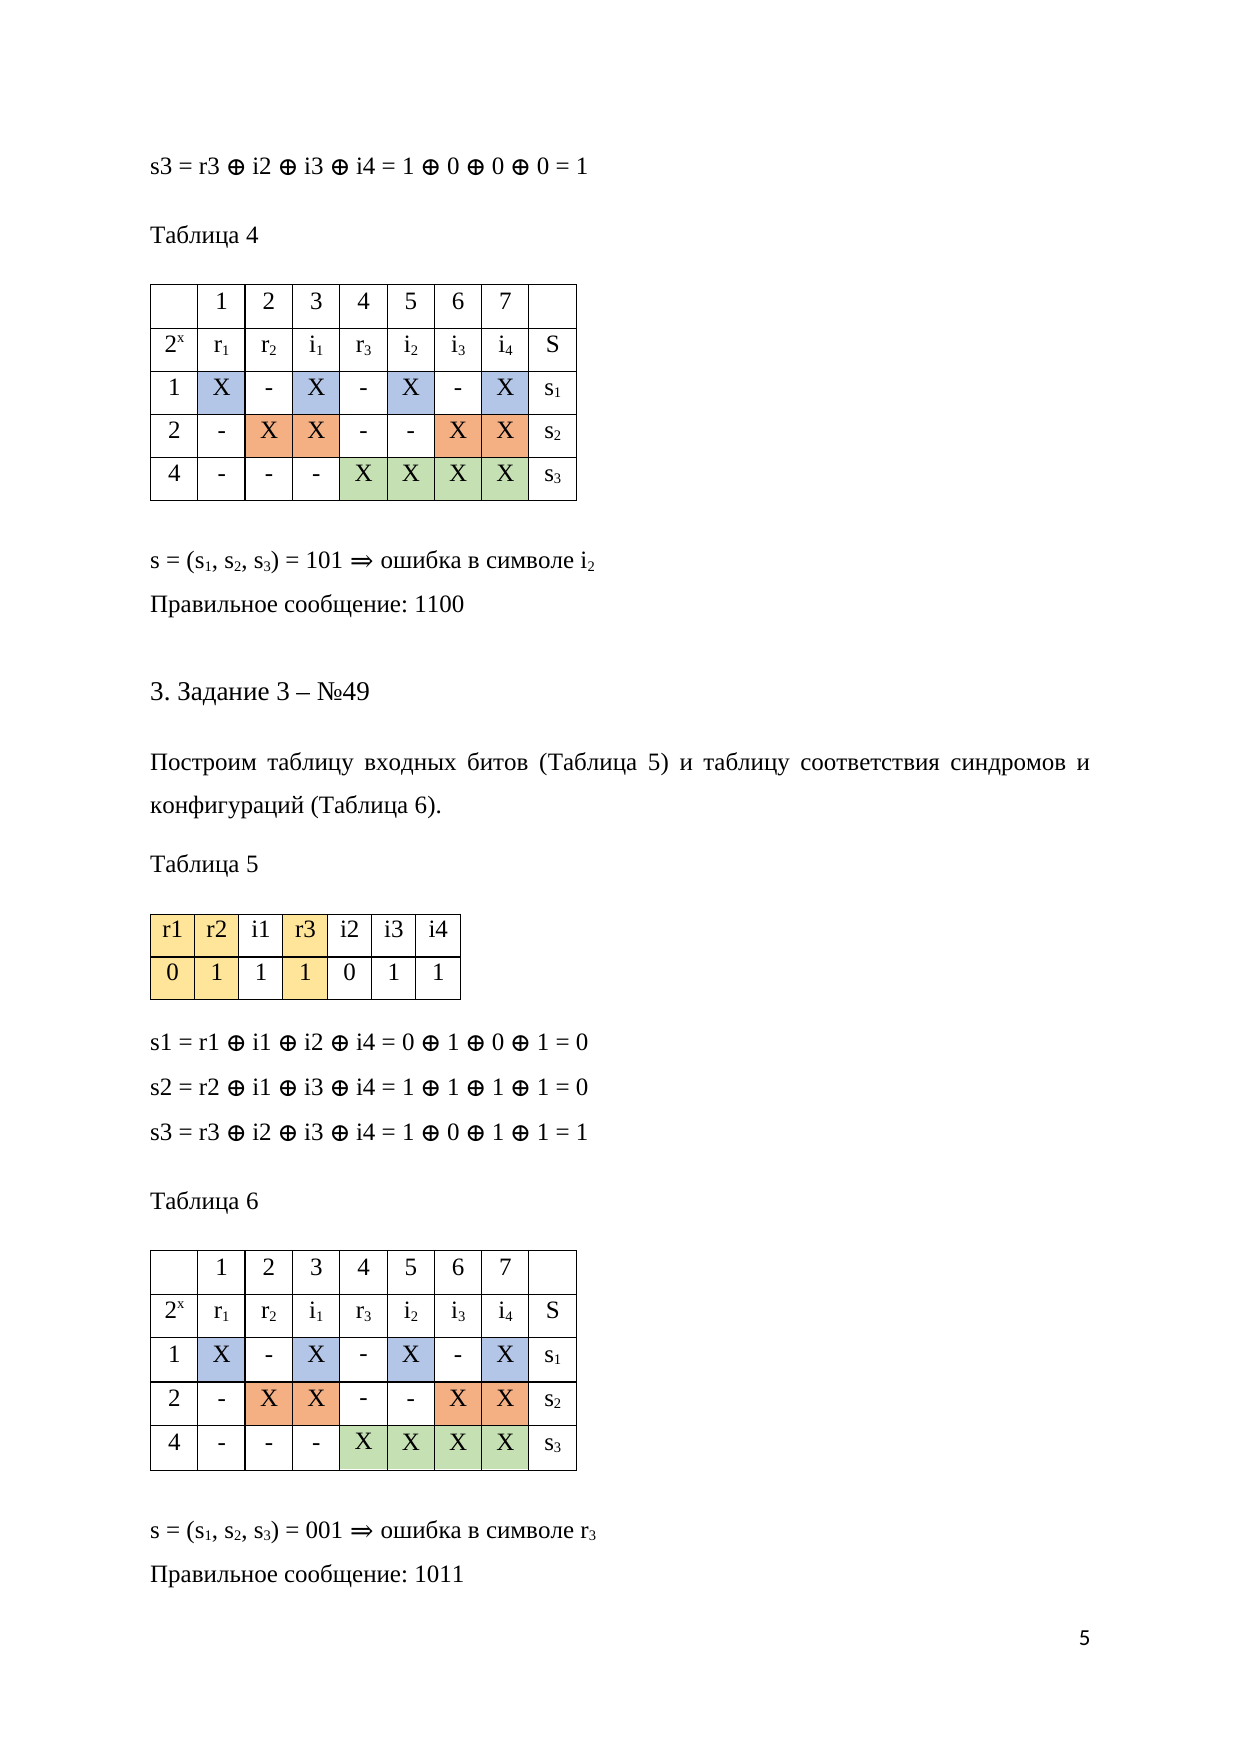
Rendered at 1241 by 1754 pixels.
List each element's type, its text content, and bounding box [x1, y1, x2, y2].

table_cell 1 [239, 958, 282, 999]
table_cell 0 [328, 958, 371, 999]
table_cell 1 [195, 958, 238, 999]
table_cell s3 [529, 458, 576, 500]
table_cell X [293, 1338, 339, 1381]
table_cell 2 [151, 1383, 197, 1425]
table_cell 0 [151, 958, 194, 999]
table_cell - [435, 372, 481, 414]
table_cell X [198, 1338, 244, 1381]
table_cell s1 [529, 372, 576, 414]
text s1 = r1 ⊕ i1 ⊕ i2 ⊕ i4 = 0 ⊕ 1 ⊕ 0 ⊕ 1 = 0 [150, 1025, 1090, 1056]
table_header [151, 285, 197, 328]
table_cell X [435, 1426, 481, 1469]
table_cell s3 [529, 1426, 576, 1469]
table_cell X [435, 458, 481, 500]
text s = (s1, s2, s3) = 101 ⇒ ошибка в символе i2 [150, 544, 1090, 574]
table_header [529, 285, 576, 328]
table_cell i3 [435, 1295, 481, 1337]
table_header 2 [246, 1251, 292, 1294]
table_cell X [340, 458, 387, 500]
table_cell 2x [151, 1295, 197, 1337]
text Таблица 5 [150, 849, 1090, 878]
table_cell X [246, 415, 292, 457]
table_cell - [340, 415, 387, 457]
table_cell r1 [198, 329, 244, 371]
table_header 7 [482, 285, 528, 328]
table_cell X [482, 1426, 528, 1469]
table_header i1 [239, 915, 282, 956]
table_header 1 [198, 1251, 244, 1294]
table_cell - [435, 1338, 481, 1381]
table_header 3 [293, 285, 339, 328]
table_cell X [388, 372, 434, 414]
table_cell X [482, 372, 528, 414]
table_cell s2 [529, 1383, 576, 1425]
table_cell 1 [372, 958, 415, 999]
table_cell - [198, 458, 244, 500]
table_header i3 [372, 915, 415, 956]
table_header r2 [195, 915, 238, 956]
table_header 3 [293, 1251, 339, 1294]
table_cell i2 [388, 329, 434, 371]
table_cell - [293, 458, 339, 500]
table_cell S [529, 329, 576, 371]
table_cell - [246, 458, 292, 500]
table_header 6 [435, 285, 481, 328]
table_header i4 [416, 915, 460, 956]
table_cell 1 [151, 372, 197, 414]
table_cell X [293, 372, 339, 414]
table_cell 4 [151, 458, 197, 500]
text s = (s1, s2, s3) = 001 ⇒ ошибка в символе r3 [150, 1514, 1090, 1544]
table_header r1 [151, 915, 194, 956]
table_cell - [388, 415, 434, 457]
table_cell r1 [198, 1295, 244, 1337]
table_header 6 [435, 1251, 481, 1294]
table_cell s2 [529, 415, 576, 457]
table_header 4 [340, 285, 387, 328]
table_header 2 [246, 285, 292, 328]
table_header [529, 1251, 576, 1294]
table_cell r3 [340, 329, 387, 371]
subtitle 3. Задание 3 – №49 [150, 675, 1090, 706]
table_cell X [435, 415, 481, 457]
table_cell - [388, 1383, 434, 1425]
table_cell 1 [416, 958, 460, 999]
table_cell X [482, 1383, 528, 1425]
table_cell i3 [435, 329, 481, 371]
table_header i2 [328, 915, 371, 956]
table_cell - [198, 1383, 244, 1425]
table_cell 4 [151, 1426, 197, 1469]
table_cell - [198, 1426, 244, 1469]
table_cell i4 [482, 1295, 528, 1337]
text s2 = r2 ⊕ i1 ⊕ i3 ⊕ i4 = 1 ⊕ 1 ⊕ 1 ⊕ 1 = 0 [150, 1071, 1090, 1101]
table_cell X [435, 1383, 481, 1425]
text Построим таблицу входных битов (Таблица 5) и таблицу соответствия синдромов и конфигураций (Таблица 6). [150, 747, 1090, 818]
table_cell X [388, 1426, 434, 1469]
text s3 = r3 ⊕ i2 ⊕ i3 ⊕ i4 = 1 ⊕ 0 ⊕ 0 ⊕ 0 = 1 [150, 150, 1090, 180]
table_cell i2 [388, 1295, 434, 1337]
table_header 1 [198, 285, 244, 328]
table_cell - [246, 1338, 292, 1381]
table_cell - [293, 1426, 339, 1469]
table_header 5 [388, 1251, 434, 1294]
table_cell X [293, 1383, 339, 1425]
table_cell X [388, 1338, 434, 1381]
table_cell r3 [340, 1295, 387, 1337]
table_cell S [529, 1295, 576, 1337]
text Правильное сообщение: 1100 [150, 589, 1090, 618]
table_cell 1 [151, 1338, 197, 1381]
table_cell - [246, 372, 292, 414]
table_cell X [340, 1426, 387, 1469]
table_cell 1 [283, 958, 327, 999]
table_cell - [340, 1383, 387, 1425]
table_cell - [198, 415, 244, 457]
text Правильное сообщение: 1011 [150, 1559, 1090, 1588]
table_cell s1 [529, 1338, 576, 1381]
table_cell 2 [151, 415, 197, 457]
table_header 4 [340, 1251, 387, 1294]
table_cell i4 [482, 329, 528, 371]
table_cell X [198, 372, 244, 414]
table_cell r2 [246, 1295, 292, 1337]
table_cell X [388, 458, 434, 500]
table_cell X [482, 458, 528, 500]
text Таблица 6 [150, 1186, 1090, 1215]
table_header 5 [388, 285, 434, 328]
table_cell r2 [246, 329, 292, 371]
table_cell X [482, 1338, 528, 1381]
table_cell - [340, 1338, 387, 1381]
table_header r3 [283, 915, 327, 956]
table_cell 2x [151, 329, 197, 371]
table_cell i1 [293, 1295, 339, 1337]
table_cell X [293, 415, 339, 457]
table_cell X [246, 1383, 292, 1425]
table_header 7 [482, 1251, 528, 1294]
text Таблица 4 [150, 220, 1090, 249]
table_cell X [482, 415, 528, 457]
table_cell - [340, 372, 387, 414]
table_cell - [246, 1426, 292, 1469]
text s3 = r3 ⊕ i2 ⊕ i3 ⊕ i4 = 1 ⊕ 0 ⊕ 1 ⊕ 1 = 1 [150, 1116, 1090, 1146]
table_header [151, 1251, 197, 1294]
table_cell i1 [293, 329, 339, 371]
